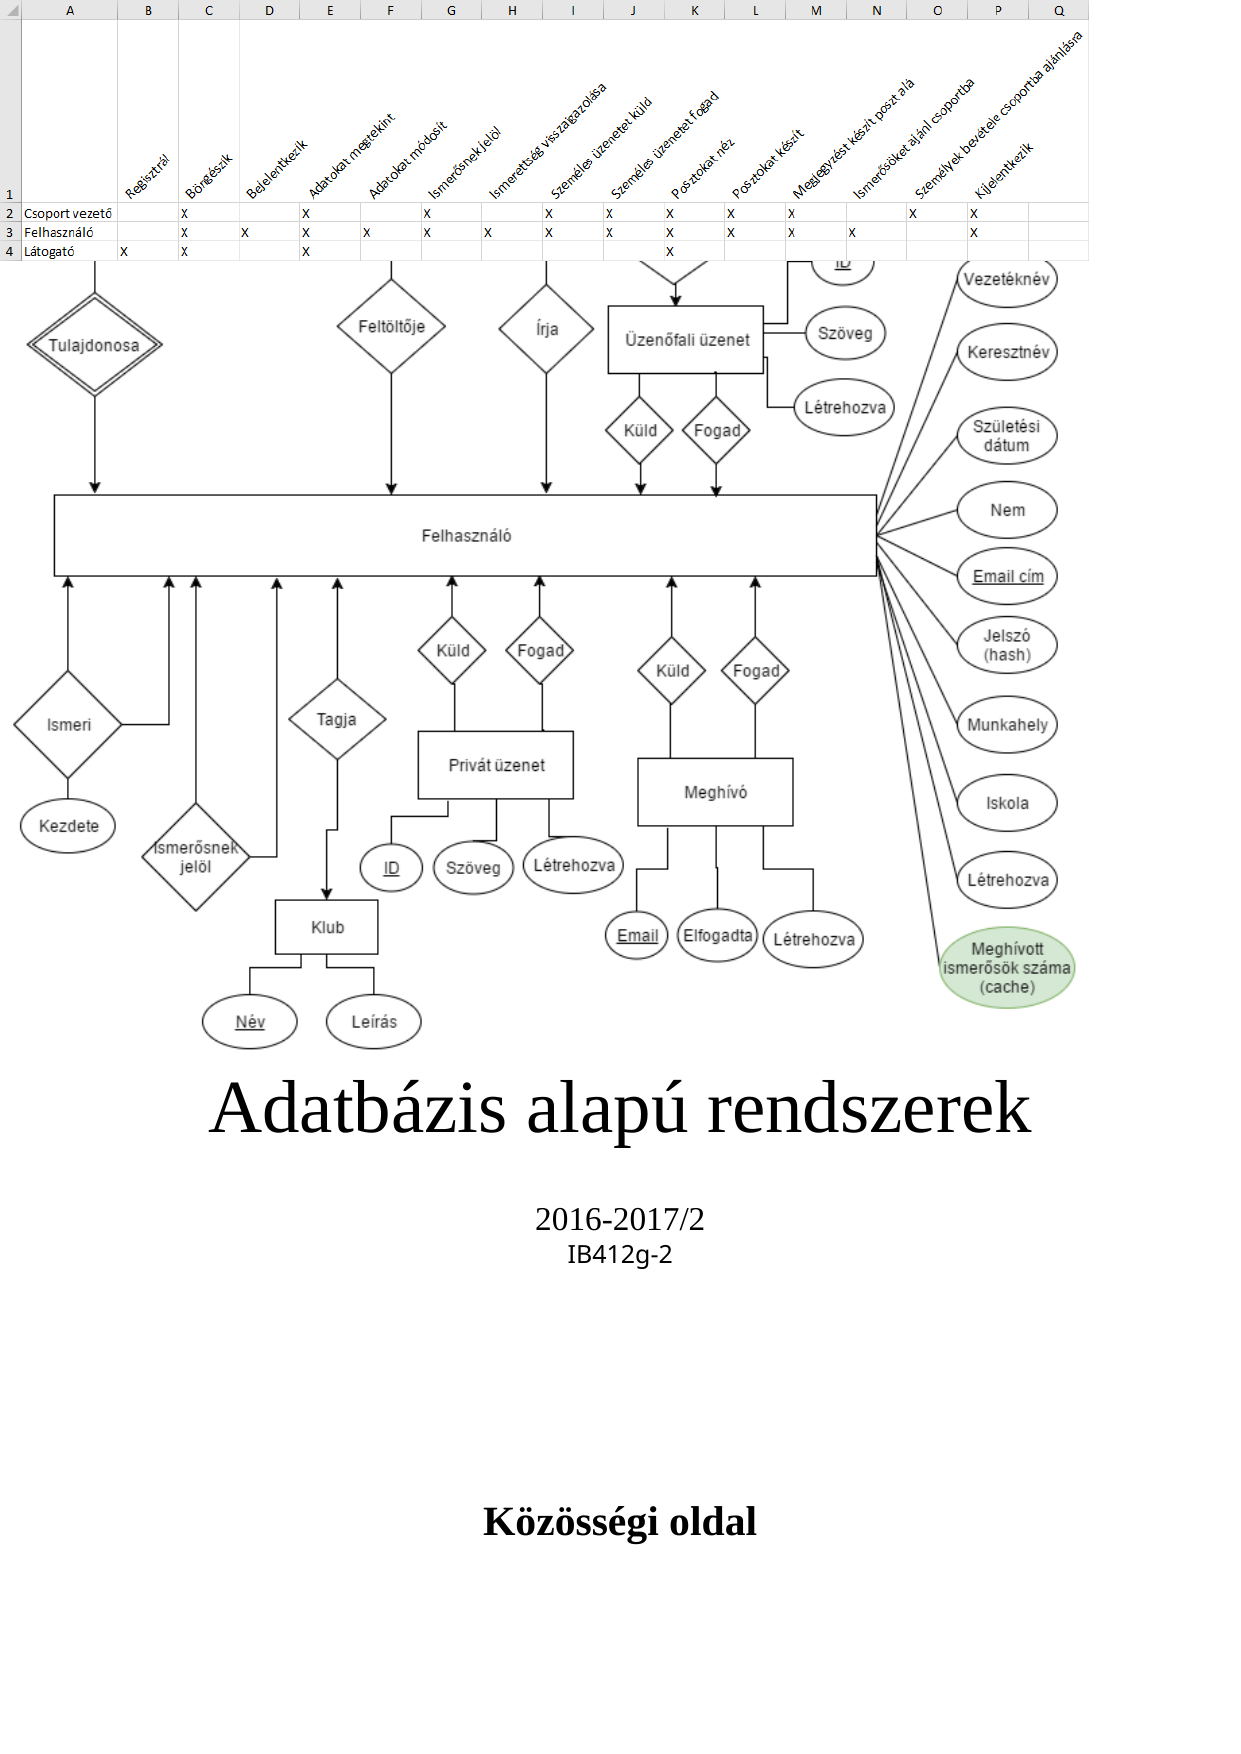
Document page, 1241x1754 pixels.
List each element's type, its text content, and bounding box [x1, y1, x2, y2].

text 2016-2017/2 [75, 1199, 1165, 1237]
text IB412g-2 [75, 1237, 1165, 1271]
picture [0, 0, 1091, 1063]
text Adatbázis alapú rendszerek [75, 375, 1165, 1149]
text Közösségi oldal [75, 1496, 1165, 1544]
